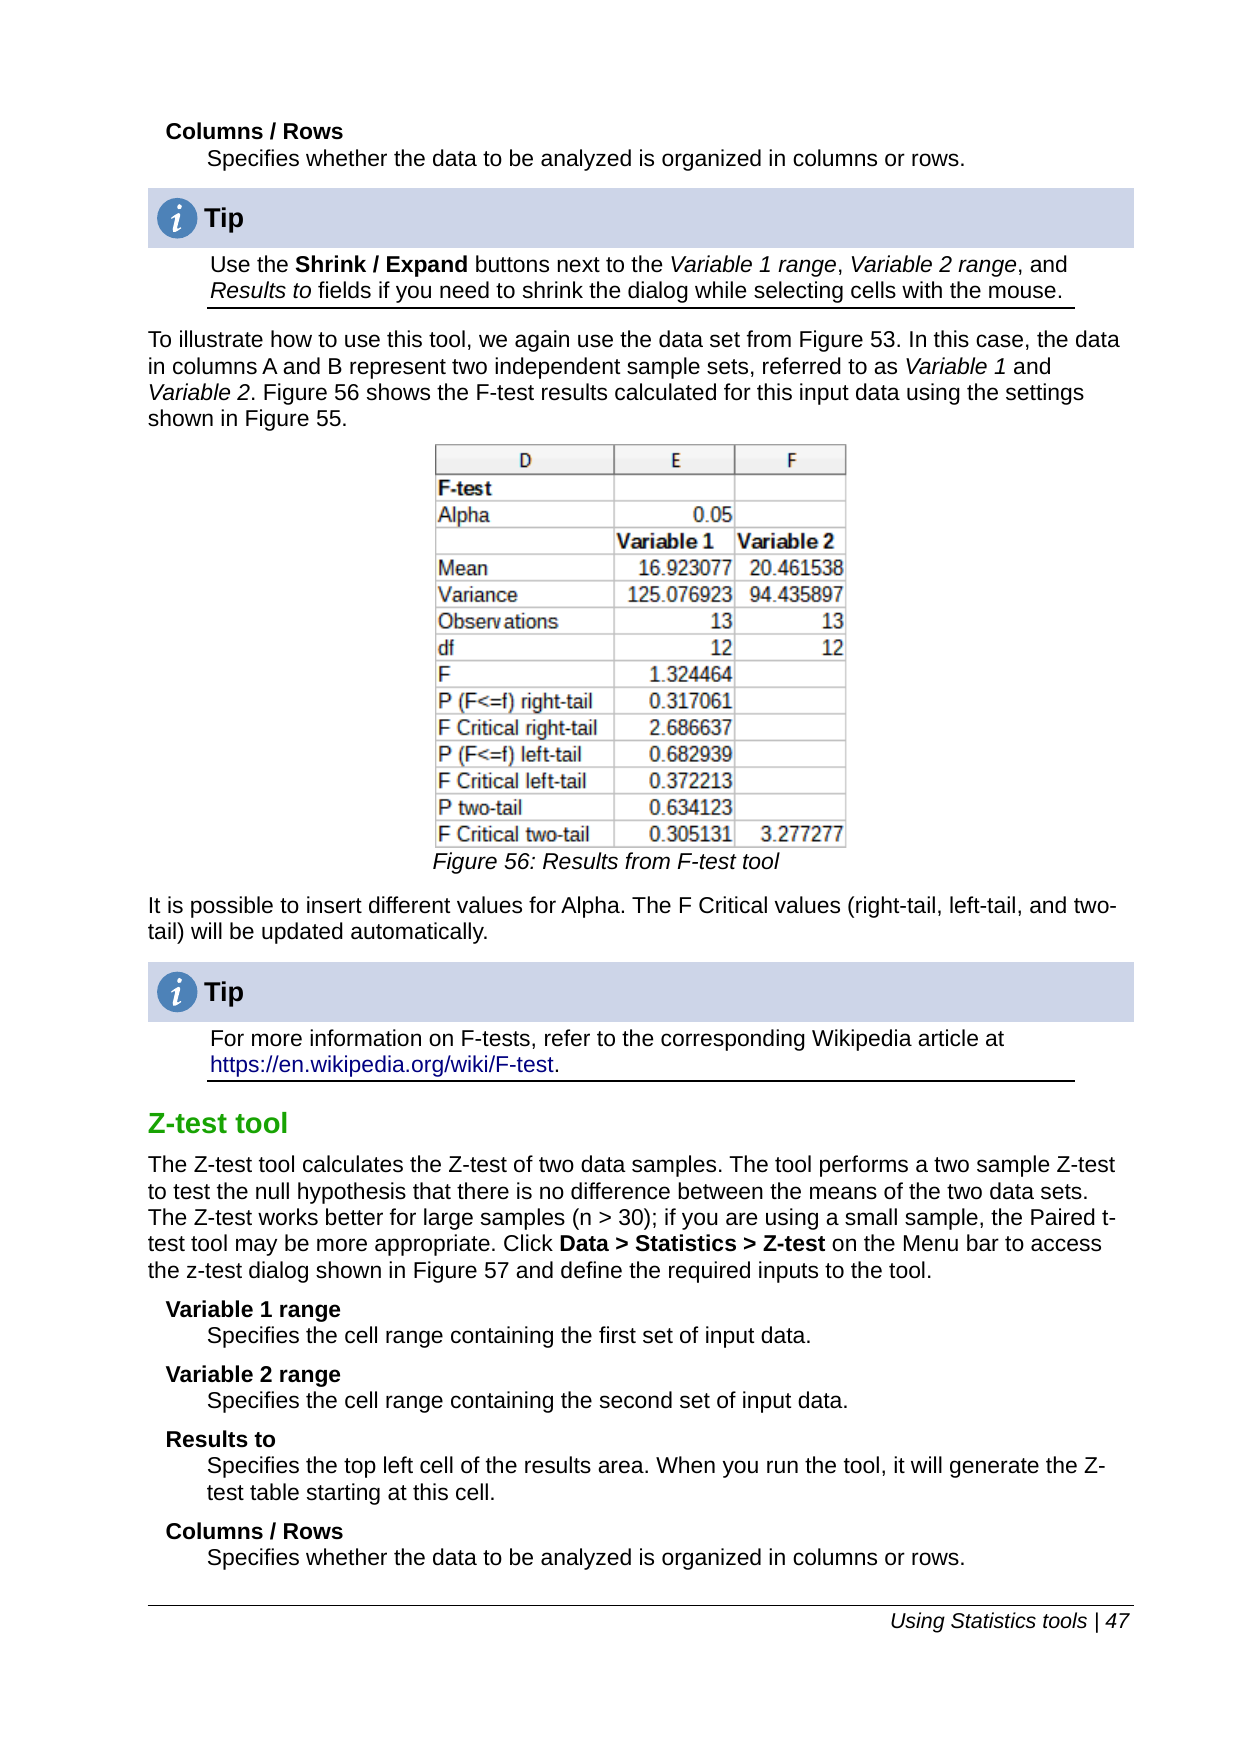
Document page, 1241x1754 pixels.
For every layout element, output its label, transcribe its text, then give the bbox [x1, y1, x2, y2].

text It is possible to insert different values for Alpha. The F Critical values (right-tail, left-tail, and two-tail) will be updated automatically. [148, 892, 1134, 944]
text Specifies the cell range containing the second set of input data. [207, 1387, 1134, 1413]
text Specifies the cell range containing the first set of input data. [207, 1322, 1134, 1348]
subtitle Tip [148, 188, 1134, 248]
subtitle Z-test tool [148, 1106, 1134, 1139]
subtitle Tip [148, 962, 1134, 1022]
text Use the Shrink / Expand buttons next to the Variable 1 range, Variable 2 range, and Results to fields if you need to shrink the dialog while selecting cells with the mouse. [207, 248, 1075, 307]
text Specifies whether the data to be analyzed is organized in columns or rows. [207, 144, 1134, 171]
text For more information on F-tests, refer to the corresponding Wikipedia article at https://en.wikipedia.org/wiki/F-test. [207, 1022, 1075, 1080]
text Variable 2 range [165, 1361, 1134, 1387]
text To illustrate how to use this tool, we again use the data set from Figure 53. In this case, the data in columns A and B represent two independent sample sets, referred to as Variable 1 and Variable 2. Figure 56 shows the F-test results calculated for this input data using the settings shown in Figure 55. [148, 326, 1134, 432]
text Specifies whether the data to be analyzed is organized in columns or rows. [207, 1544, 1134, 1570]
text Figure 56: Results from F-test tool [432, 444, 849, 874]
text Columns / Rows [165, 1518, 1134, 1544]
text The Z-test tool calculates the Z-test of two data samples. The tool performs a two sample Z-test to test the null hypothesis that there is no difference between the means of the two data sets. The Z-test works better for large samples (n > 30); if you are using a small sample, the Paired t-test tool may be more appropriate. Click Data > Statistics > Z-test on the Menu bar to access the z-test dialog shown in Figure 57 and define the required inputs to the tool. [148, 1151, 1134, 1283]
text Columns / Rows [165, 118, 1134, 144]
text Specifies the top left cell of the results area. When you run the tool, it will generate the Z-test table starting at this cell. [207, 1452, 1134, 1505]
text Variable 1 range [165, 1296, 1134, 1322]
picture [435, 444, 847, 848]
text Results to [165, 1426, 1134, 1452]
